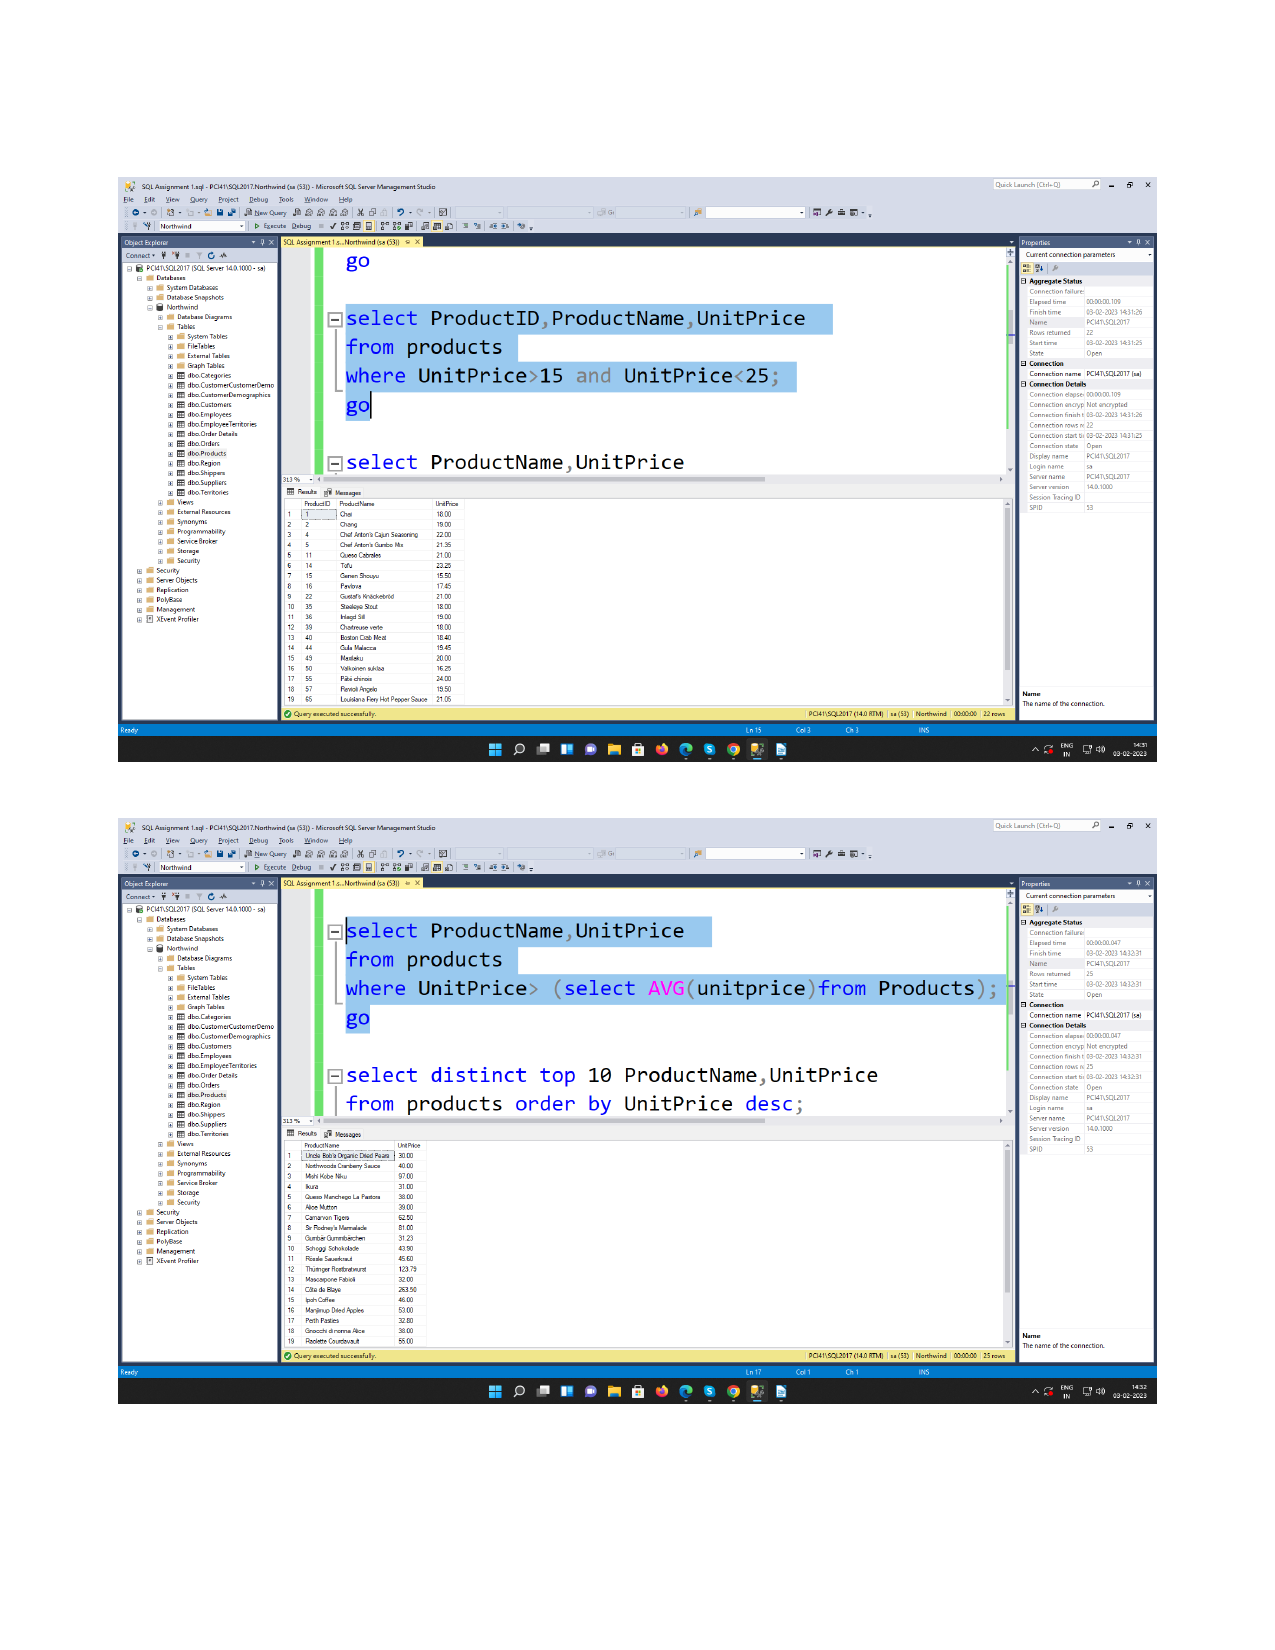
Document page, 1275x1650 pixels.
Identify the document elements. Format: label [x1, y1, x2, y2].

picture [118, 177, 1157, 762]
picture [118, 818, 1157, 1404]
